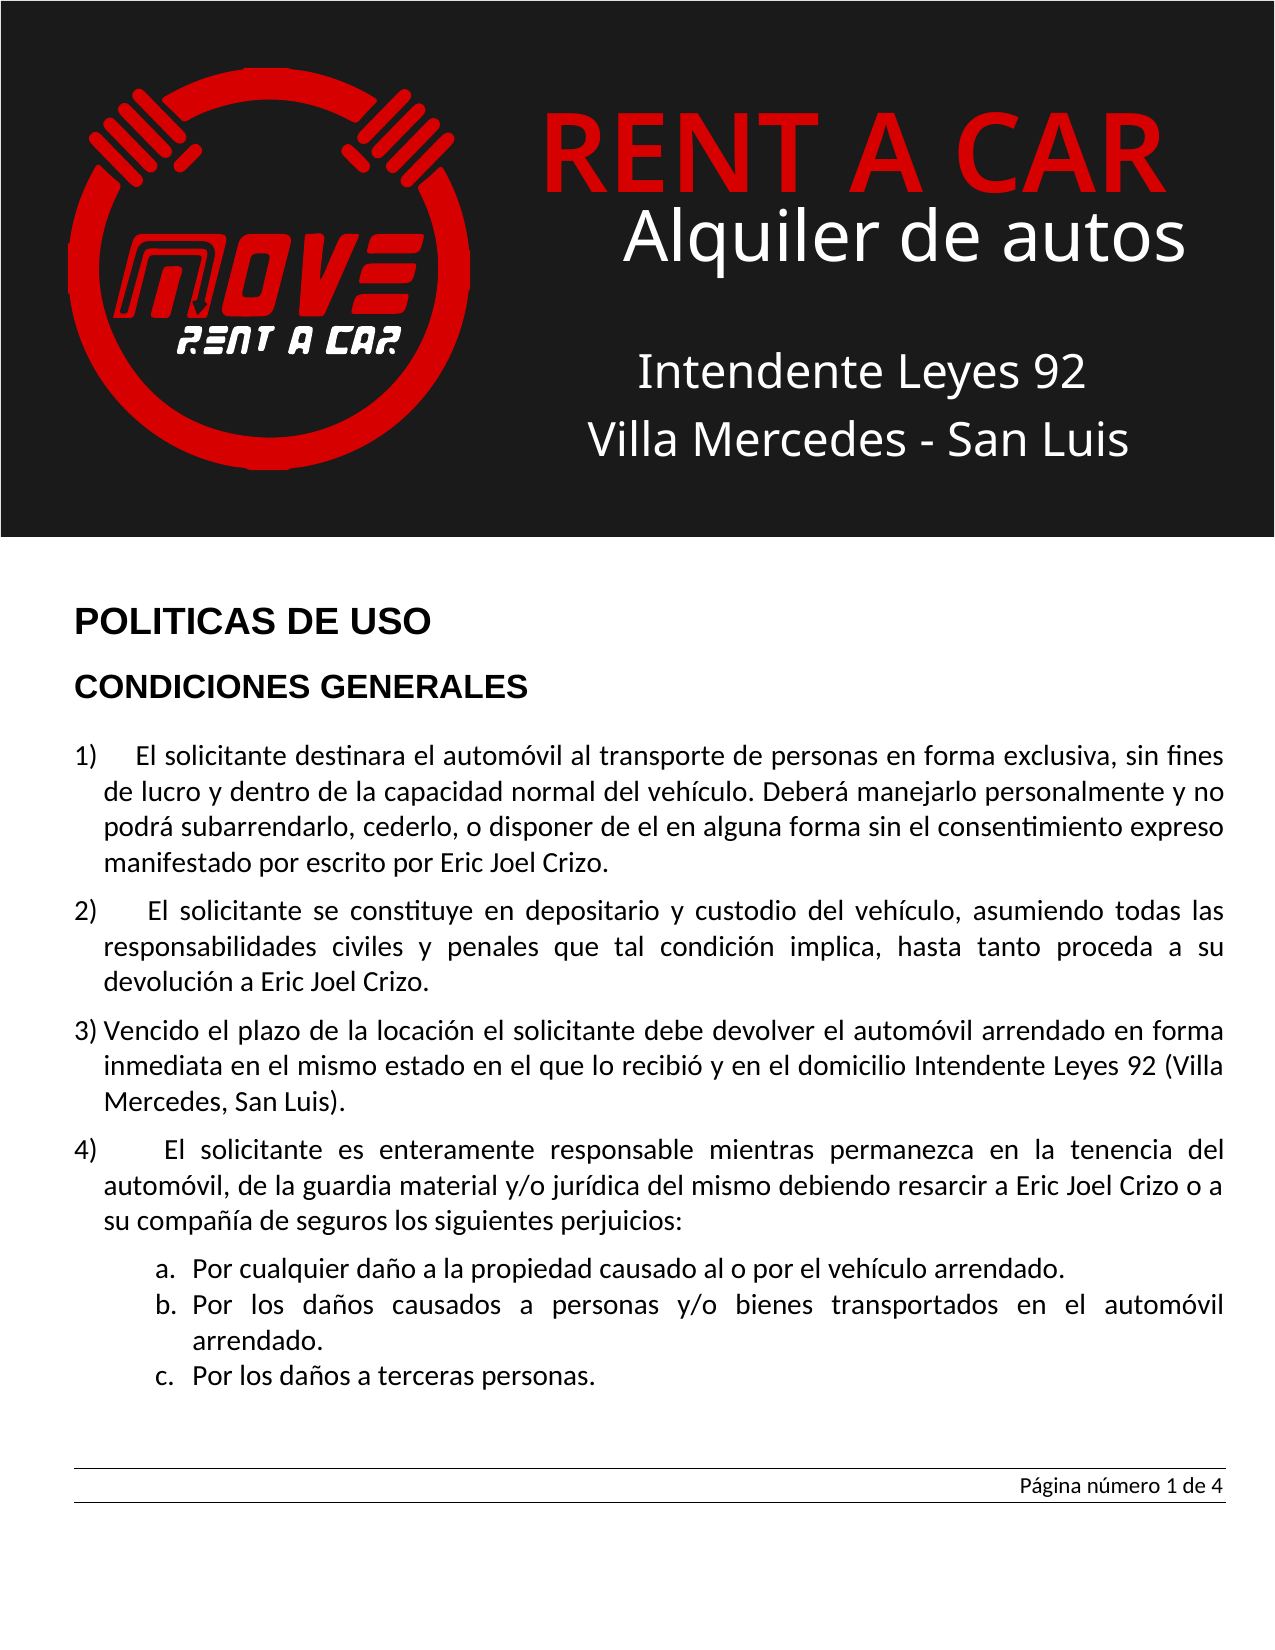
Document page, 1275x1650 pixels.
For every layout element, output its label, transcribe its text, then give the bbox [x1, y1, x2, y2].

list El solicitante se constituye en depositario y custodio del vehículo, asumiendo todas las responsabilidades civiles y penales que tal condición implica, hasta tanto proceda a su devolución a Eric Joel Crizo. [74, 892, 1226, 999]
subtitle CONDICIONES GENERALES [74, 666, 1226, 705]
list El solicitante es enteramente responsable mientras permanezca en la tenencia del automóvil, de la guardia material y/o jurídica del mismo debiendo resarcir a Eric Joel Crizo o a su compañía de seguros los siguientes perjuicios: [74, 1131, 1226, 1238]
list Por los daños a terceras personas. [155, 1357, 1226, 1393]
list Vencido el plazo de la locación el solicitante debe devolver el automóvil arrendado en forma inmediata en el mismo estado en el que lo recibió y en el domicilio Intendente Leyes 92 (Villa Mercedes, San Luis). [74, 1012, 1226, 1118]
list Por cualquier daño a la propiedad causado al o por el vehículo arrendado. [155, 1250, 1226, 1286]
list El solicitante destinara el automóvil al transporte de personas en forma exclusiva, sin fines de lucro y dentro de la capacidad normal del vehículo. Deberá manejarlo personalmente y no podrá subarrendarlo, cederlo, o disponer de el en alguna forma sin el consentimiento expreso manifestado por escrito por Eric Joel Crizo. [74, 737, 1226, 880]
subtitle POLITICAS DE USO [74, 598, 1226, 642]
list Por los daños causados a personas y/o bienes transportados en el automóvil arrendado. [155, 1286, 1226, 1357]
